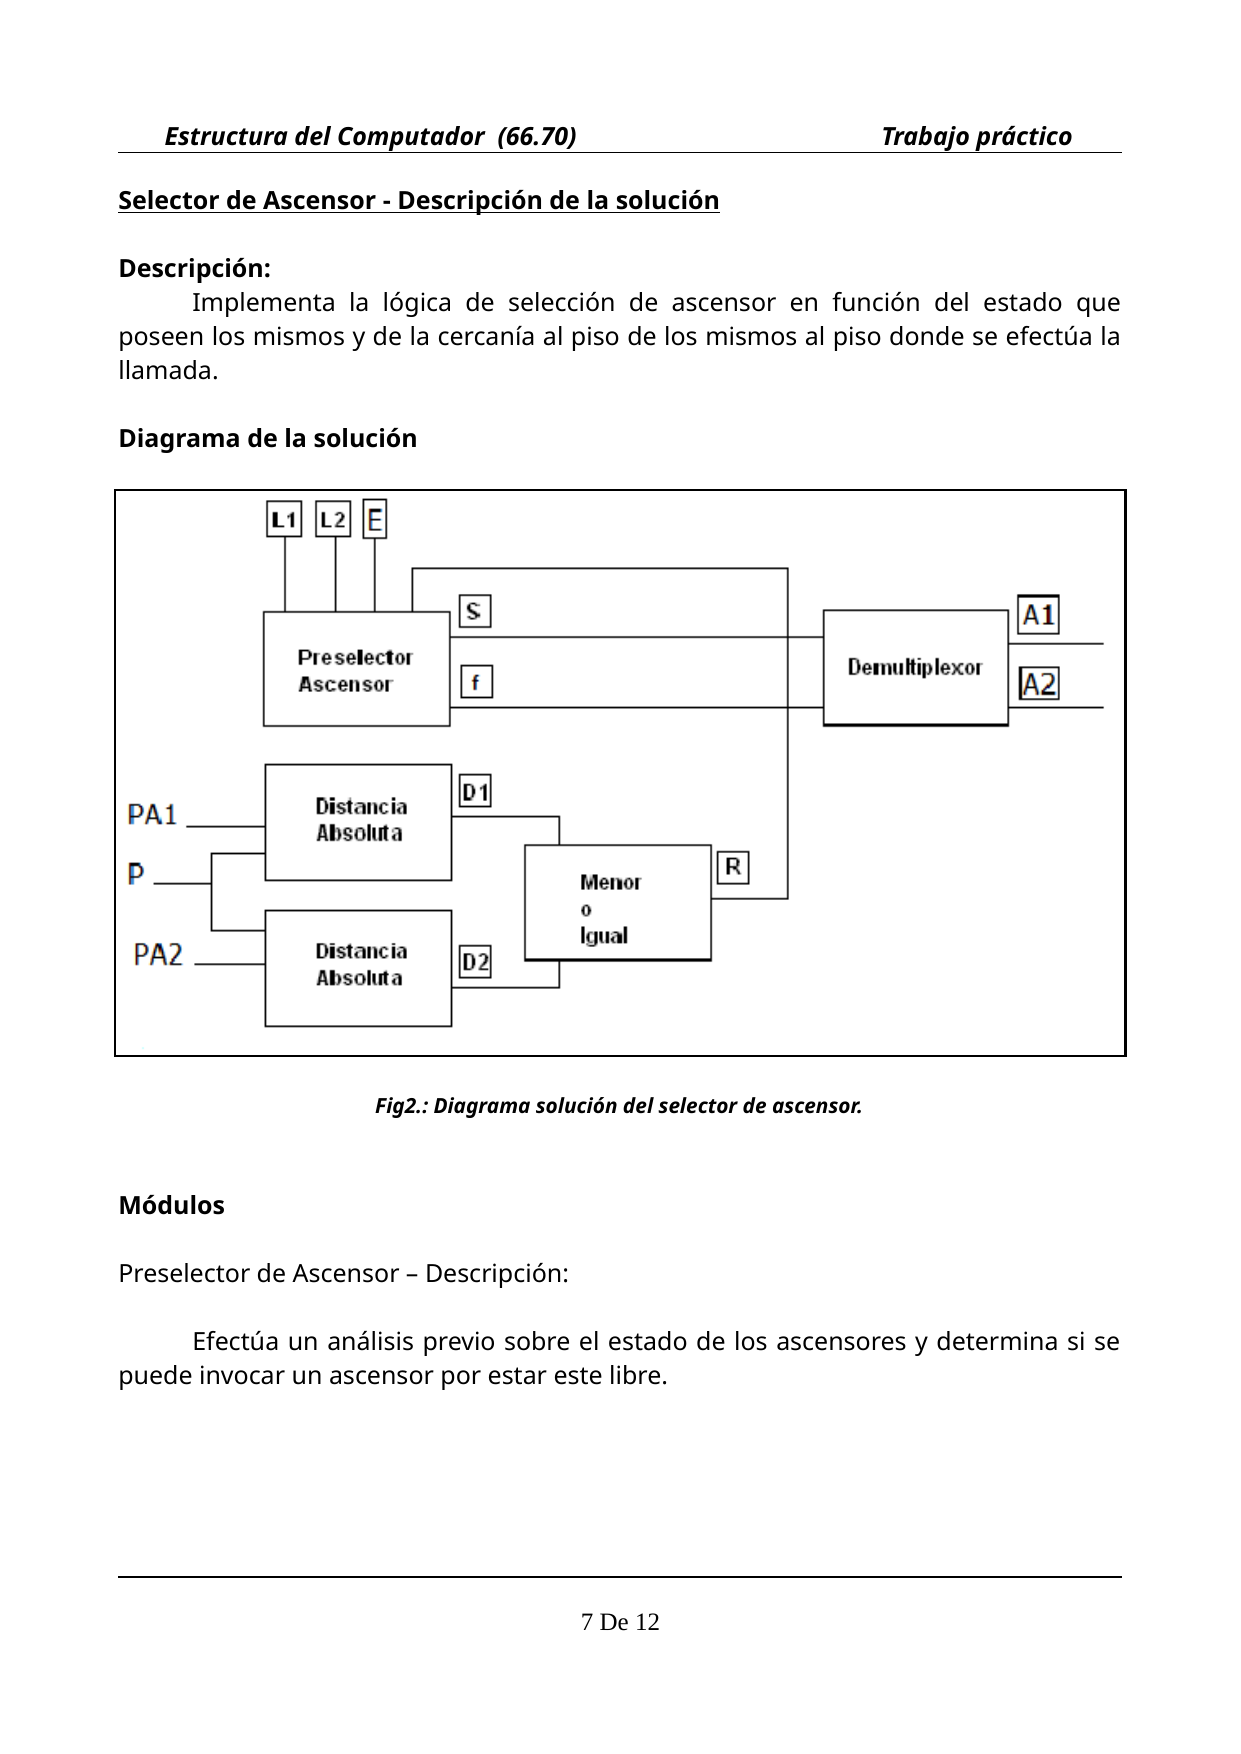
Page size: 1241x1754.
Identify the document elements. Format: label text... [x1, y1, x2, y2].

text Diagrama de la solución [118, 421, 1122, 455]
text Fig2.: Diagrama solución del selector de ascensor. [118, 1091, 1122, 1119]
text Efectúa un análisis previo sobre el estado de los ascensores y determina si se puede invocar un ascensor por estar este libre. [118, 1324, 1122, 1392]
text Implementa la lógica de selección de ascensor en función del estado que poseen los mismos y de la cercanía al piso de los mismos al piso donde se efectúa la llamada. [118, 285, 1122, 387]
text Selector de Ascensor - Descripción de la solución [118, 183, 1122, 217]
text Descripción: [118, 251, 1122, 285]
text Preselector de Ascensor – Descripción: [118, 1256, 1122, 1290]
text Módulos [118, 1187, 1122, 1222]
